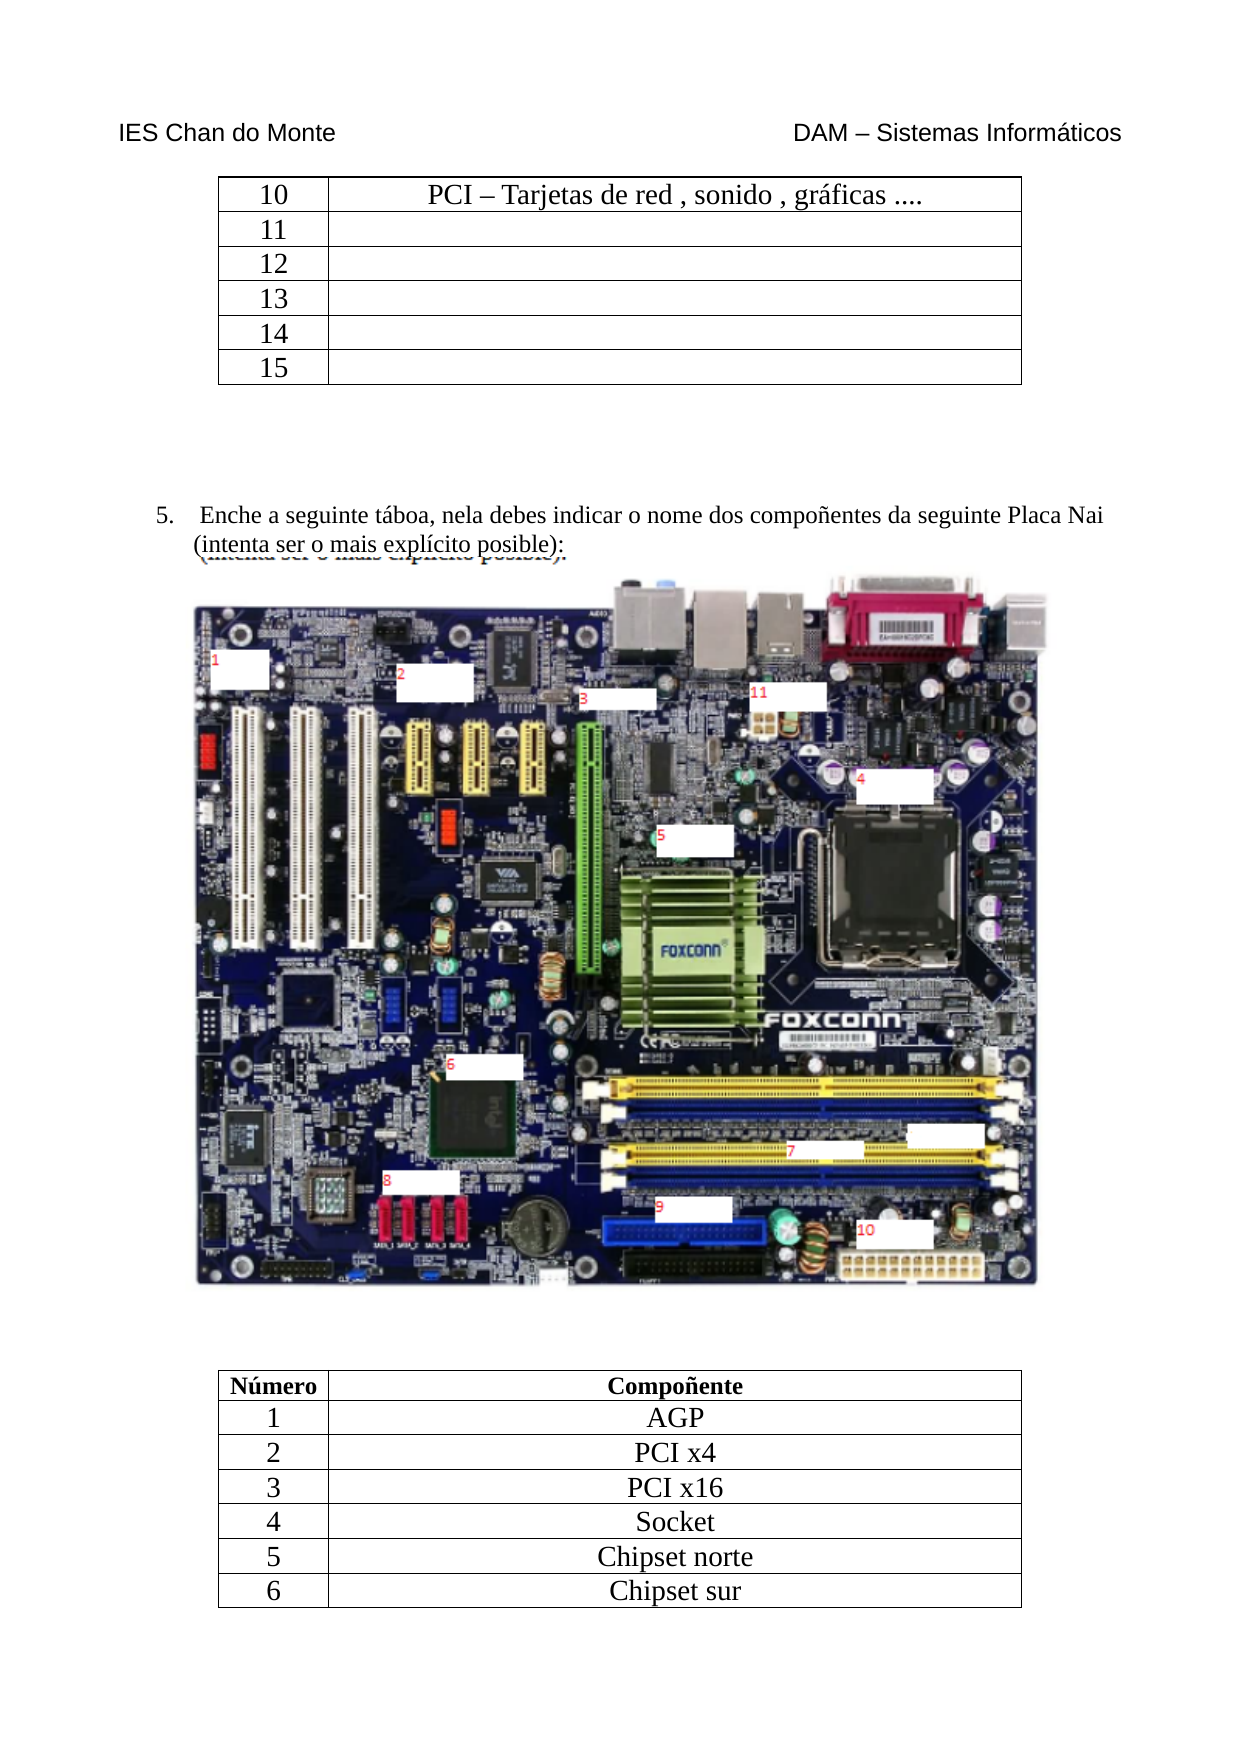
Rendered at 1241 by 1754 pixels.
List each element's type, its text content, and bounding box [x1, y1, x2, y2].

table_cell [329, 350, 1021, 384]
table_header Número [219, 1371, 328, 1399]
table_cell PCI x16 [329, 1470, 1021, 1503]
table_cell [329, 247, 1021, 280]
table_cell 13 [219, 281, 328, 315]
table_cell 3 [219, 1470, 328, 1503]
table_cell Chipset sur [329, 1574, 1021, 1607]
table_cell Chipset norte [329, 1539, 1021, 1572]
table_cell PCI x4 [329, 1435, 1021, 1469]
table_cell 6 [219, 1574, 328, 1607]
table_cell AGP [329, 1401, 1021, 1434]
table_cell 2 [219, 1435, 328, 1469]
table_cell 14 [219, 316, 328, 349]
table_cell Socket [329, 1504, 1021, 1538]
table_cell PCI – Tarjetas de red , sonido , gráficas .... [329, 178, 1021, 211]
table_cell 5 [219, 1539, 328, 1572]
table_cell 10 [219, 178, 328, 211]
table_cell [329, 281, 1021, 315]
table_cell [329, 212, 1021, 246]
table_cell 4 [219, 1504, 328, 1538]
table_cell 12 [219, 247, 328, 280]
table_cell 1 [219, 1401, 328, 1434]
table_cell 11 [219, 212, 328, 246]
table_cell 15 [219, 350, 328, 384]
table_cell [329, 316, 1021, 349]
picture [118, 557, 1123, 1313]
table_header Compoñente [329, 1371, 1021, 1399]
list Enche a seguinte táboa, nela debes indicar o nome dos compoñentes da seguinte Placa Nai (intenta ser o mais explícito posible): [156, 500, 1122, 557]
